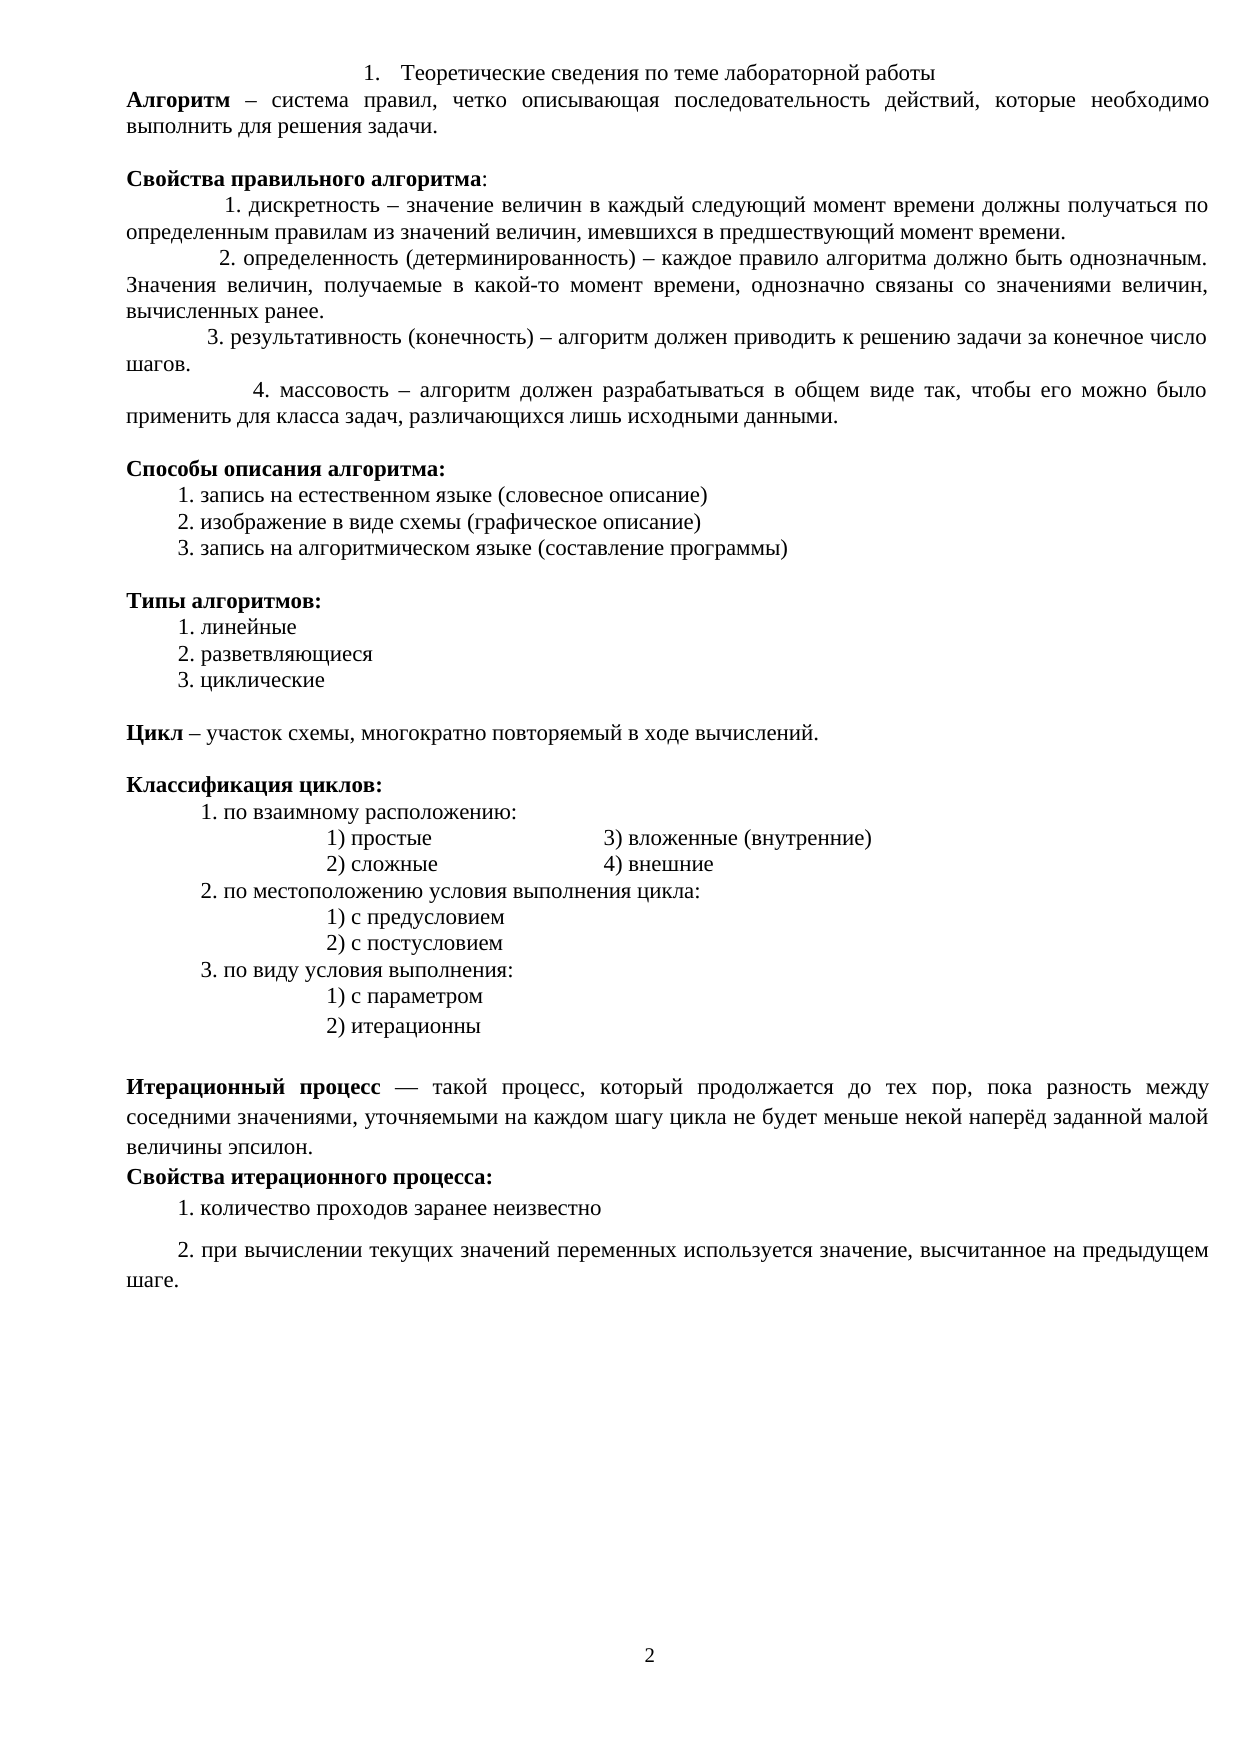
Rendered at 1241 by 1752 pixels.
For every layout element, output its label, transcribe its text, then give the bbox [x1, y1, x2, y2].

list 1) с параметром [126, 982, 1211, 1008]
list 2) с постусловием [126, 929, 1211, 956]
list 2. изображение в виде схемы (графическое описание) [126, 508, 1211, 534]
list Алгоритм – система правил, четко описывающая последовательность действий, которые необходимо выполнить для решения задачи. [126, 86, 1211, 139]
list 2. при вычислении текущих значений переменных используется значение, высчитанное на предыдущем шаге. [126, 1236, 1211, 1293]
list Классификация циклов: [126, 771, 1211, 798]
list 1. дискретность – значение величин в каждый следующий момент времени должны получаться по определенным правилам из значений величин, имевшихся в предшествующий момент времени. [126, 192, 1211, 244]
list 3. циклические [27, 666, 1211, 692]
list 4. массовость – алгоритм должен разрабатываться в общем виде так, чтобы его можно было применить для класса задач, различающихся лишь исходными данными. [126, 376, 1211, 429]
list 3. результативность (конечность) – алгоритм должен приводить к решению задачи за конечное число шагов. [126, 323, 1211, 376]
list Способы описания алгоритма: [126, 455, 1211, 481]
list 1. линейные [126, 613, 1211, 639]
list 2. по местоположению условия выполнения цикла: [126, 877, 1211, 903]
list 2. определенность (детерминированность) – каждое правило алгоритма должно быть однозначным. Значения величин, получаемые в какой-то момент времени, однозначно связаны со значениями величин, вычисленных ранее. [126, 244, 1211, 323]
list Свойства итерационного процесса: [126, 1163, 1211, 1190]
list 1. запись на естественном языке (словесное описание) [126, 481, 1211, 508]
list 2. разветвляющиеся [126, 639, 1211, 666]
list Свойства правильного алгоритма: [126, 165, 1211, 192]
list 1. количество проходов заранее неизвестно [126, 1194, 1211, 1220]
list Цикл – участок схемы, многократно повторяемый в ходе вычислений. [126, 719, 1211, 745]
list 3. по виду условия выполнения: [126, 956, 1211, 982]
list 1. по взаимному расположению: [126, 798, 1211, 824]
list Типы алгоритмов: [126, 587, 1211, 613]
list 2) сложные 4) внешние [126, 850, 1211, 877]
list 2) итерационны [126, 1012, 1211, 1039]
list 1) с предусловием [126, 903, 1211, 929]
list 3. запись на алгоритмическом языке (составление программы) [126, 534, 1211, 561]
list Итерационный процесс — такой процесс, который продолжается до тех пор, пока разность между соседними значениями, уточняемыми на каждом шагу цикла не будет меньше некой наперёд заданной малой величины эпсилон. [126, 1073, 1211, 1159]
list Теоретические сведения по теме лабораторной работы [89, 59, 1211, 86]
list 1) простые 3) вложенные (внутренние) [126, 824, 1211, 850]
